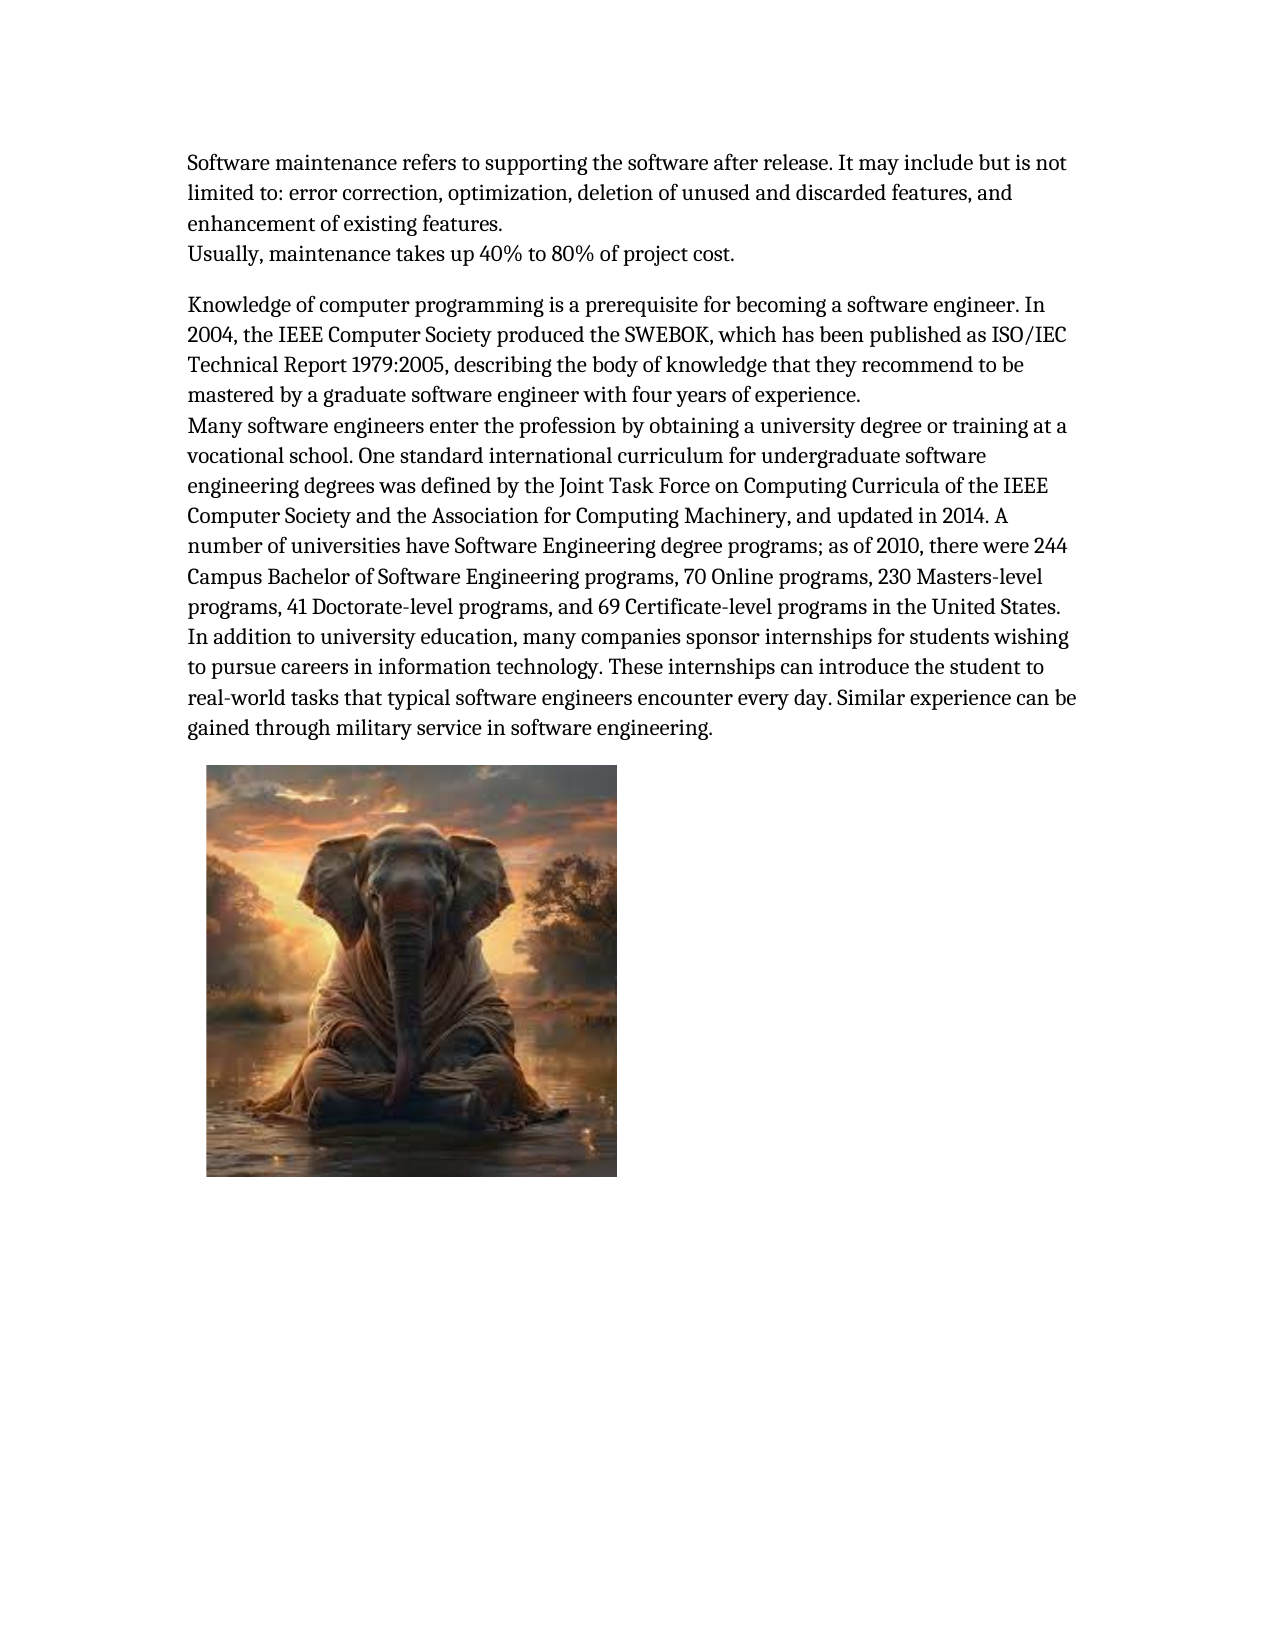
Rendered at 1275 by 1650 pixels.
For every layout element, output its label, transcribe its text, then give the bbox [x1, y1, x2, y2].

picture [206, 765, 617, 1177]
text Software maintenance refers to supporting the software after release. It may include but is not limited to: error correction, optimization, deletion of unused and discarded features, and enhancement of existing features. Usually, maintenance takes up 40% to 80% of project cost. [187, 150, 1087, 267]
text Knowledge of computer programming is a prerequisite for becoming a software engineer. In 2004, the IEEE Computer Society produced the SWEBOK, which has been published as ISO/IEC Technical Report 1979:2005, describing the body of knowledge that they recommend to be mastered by a graduate software engineer with four years of experience. Many software engineers enter the profession by obtaining a university degree or training at a vocational school. One standard international curriculum for undergraduate software engineering degrees was defined by the Joint Task Force on Computing Curricula of the IEEE Computer Society and the Association for Computing Machinery, and updated in 2014. A number of universities have Software Engineering degree programs; as of 2010, there were 244 Campus Bachelor of Software Engineering programs, 70 Online programs, 230 Masters-level programs, 41 Doctorate-level programs, and 69 Certificate-level programs in the United States. In addition to university education, many companies sponsor internships for students wishing to pursue careers in information technology. These internships can introduce the student to real-world tasks that typical software engineers encounter every day. Similar experience can be gained through military service in software engineering. [187, 292, 1087, 741]
